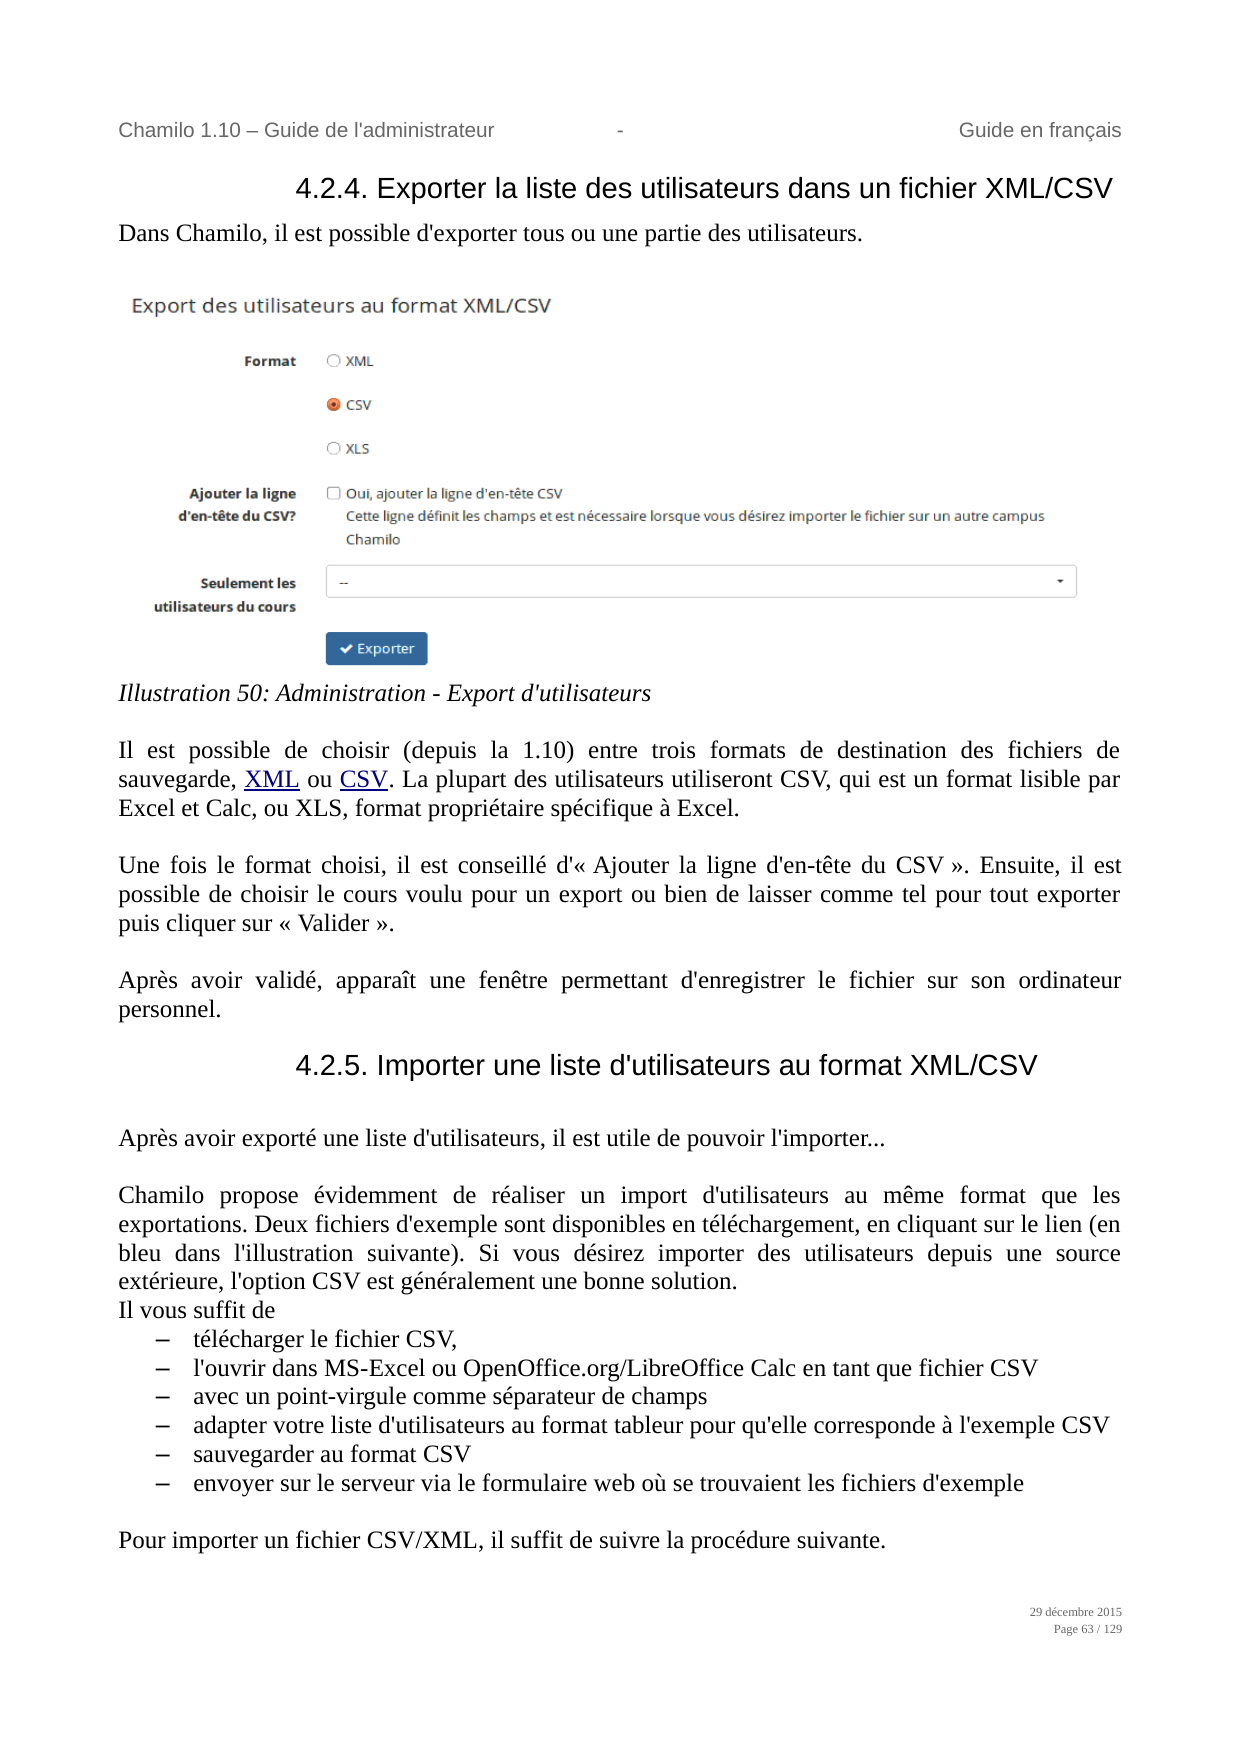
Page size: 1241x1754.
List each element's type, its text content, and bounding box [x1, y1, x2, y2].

text Après avoir validé, apparaît une fenêtre permettant d'enregistrer le fichier sur son ordinateur personnel. [118, 965, 1122, 1023]
text Une fois le format choisi, il est conseillé d'« Ajouter la ligne d'en-tête du CSV ». Ensuite, il est possible de choisir le cours voulu pour un export ou bien de laisser comme tel pour tout exporter puis cliquer sur « Valider ». [118, 850, 1122, 937]
list envoyer sur le serveur via le formulaire web où se trouvaient les fichiers d'exemple [156, 1468, 1122, 1496]
list avec un point-virgule comme séparateur de champs [156, 1381, 1122, 1410]
text Pour importer un fichier CSV/XML, il suffit de suivre la procédure suivante. [118, 1525, 1122, 1554]
text Chamilo propose évidemment de réaliser un import d'utilisateurs au même format que les exportations. Deux fichiers d'exemple sont disponibles en téléchargement, en cliquant sur le lien (en bleu dans l'illustration suivante). Si vous désirez importer des utilisateurs depuis une source extérieure, l'option CSV est généralement une bonne solution. [118, 1180, 1122, 1295]
text Il vous suffit de [118, 1295, 1122, 1324]
picture [118, 287, 1123, 678]
text Dans Chamilo, il est possible d'exporter tous ou une partie des utilisateurs. [118, 218, 1122, 246]
list l'ouvrir dans MS-Excel ou OpenOffice.org/LibreOffice Calc en tant que fichier CSV [156, 1353, 1122, 1381]
text Illustration 50: Administration - Export d'utilisateurs [118, 678, 1122, 707]
list télécharger le fichier CSV, [156, 1324, 1122, 1353]
list sauvegarder au format CSV [156, 1439, 1122, 1468]
text Il est possible de choisir (depuis la 1.10) entre trois formats de destination des fichiers de sauvegarde, XML ou CSV. La plupart des utilisateurs utiliseront CSV, qui est un format lisible par Excel et Calc, ou XLS, format propriétaire spécifique à Excel. [118, 735, 1122, 822]
subtitle Importer une liste d'utilisateurs au format XML/CSV [295, 1048, 1122, 1081]
text Après avoir exporté une liste d'utilisateurs, il est utile de pouvoir l'importer... [118, 1123, 1122, 1151]
subtitle Exporter la liste des utilisateurs dans un fichier XML/CSV [295, 172, 1122, 205]
list adapter votre liste d'utilisateurs au format tableur pour qu'elle corresponde à l'exemple CSV [156, 1410, 1122, 1439]
